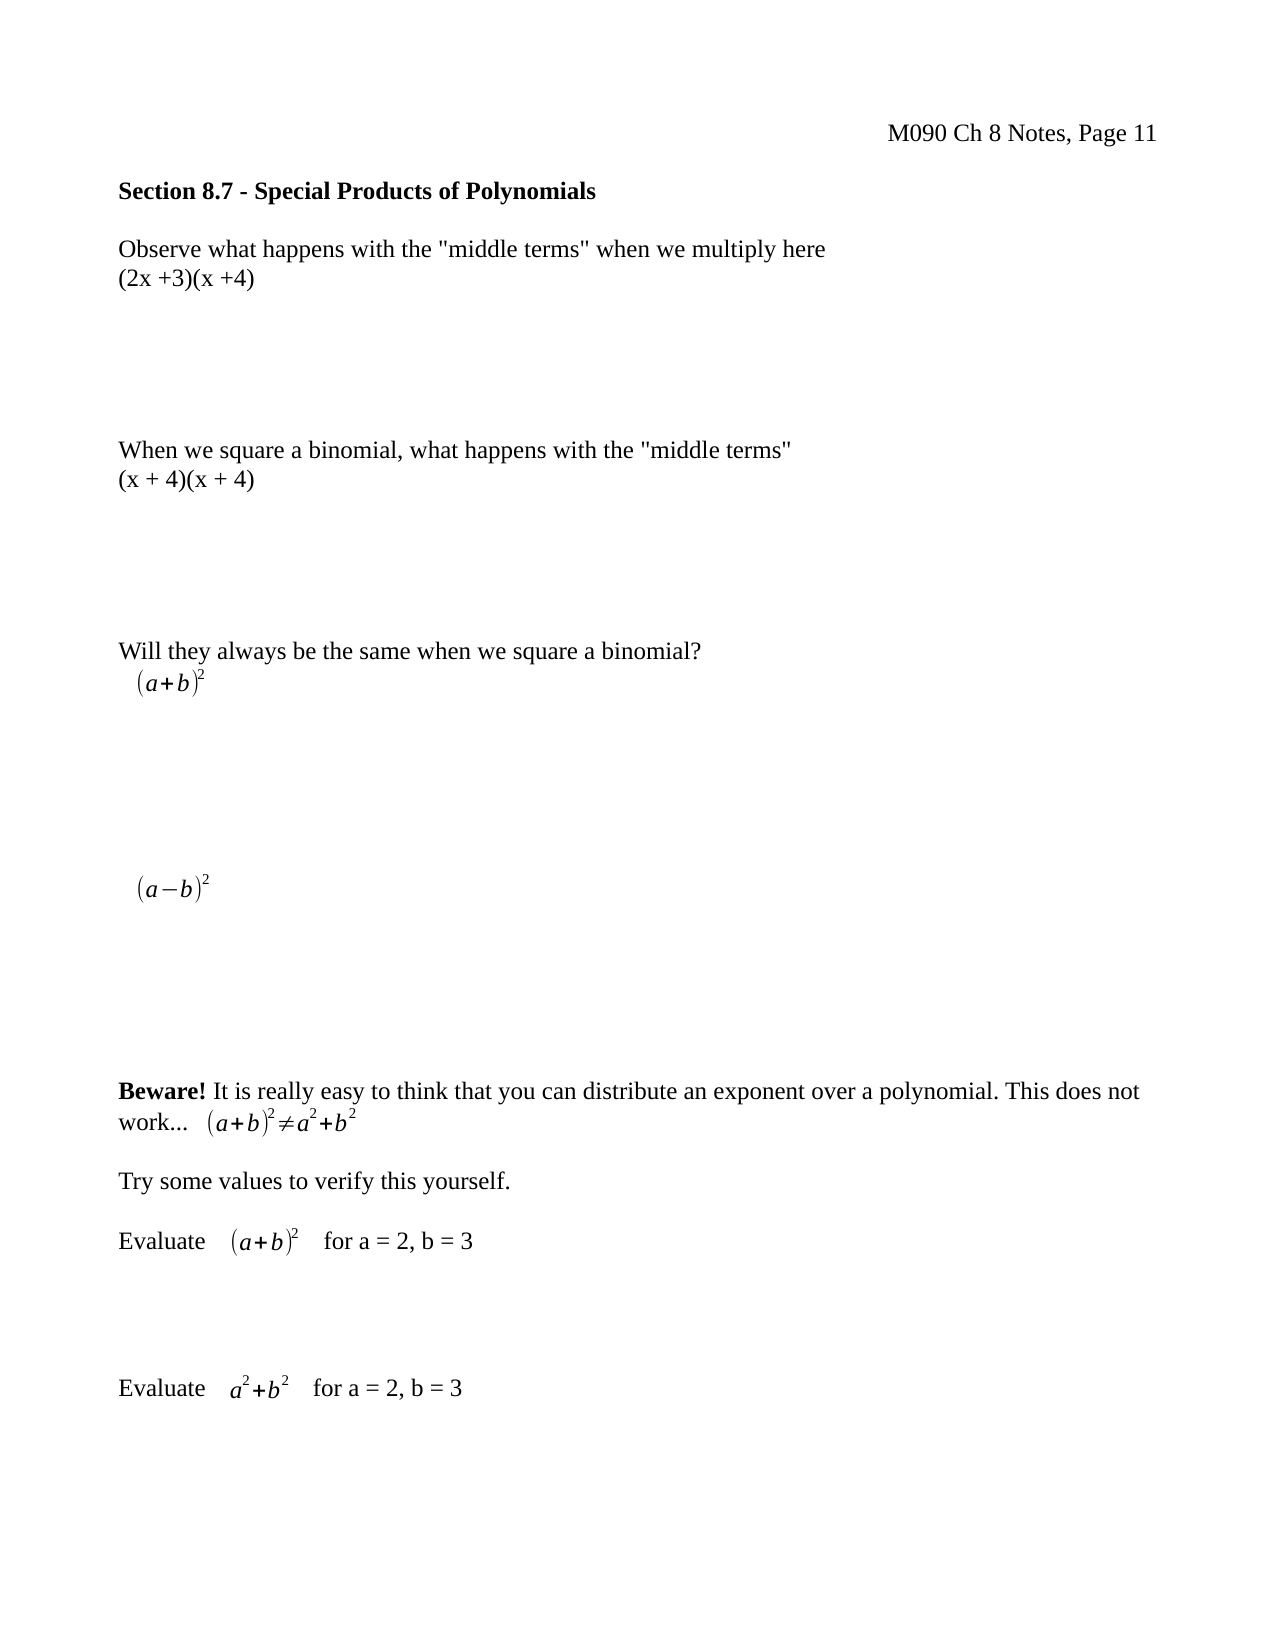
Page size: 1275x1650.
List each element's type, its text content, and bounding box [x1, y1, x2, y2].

text Beware! It is really easy to think that you can distribute an exponent over a polynomial. This does not work... [118, 1076, 1157, 1138]
text Evaluate for a = 2, b = 3 [118, 1372, 1157, 1403]
text Evaluate for a = 2, b = 3 [118, 1224, 1157, 1257]
text Section 8.7 - Special Products of Polynomials [118, 176, 1157, 205]
text When we square a binomial, what happens with the "middle terms" [118, 435, 1157, 464]
text (x + 4)(x + 4) [118, 464, 1157, 493]
text Observe what happens with the "middle terms" when we multiply here [118, 234, 1157, 263]
text (2x +3)(x +4) [118, 263, 1157, 291]
text Try some values to verify this yourself. [118, 1166, 1157, 1195]
text Will they always be the same when we square a binomial? [118, 636, 1157, 665]
